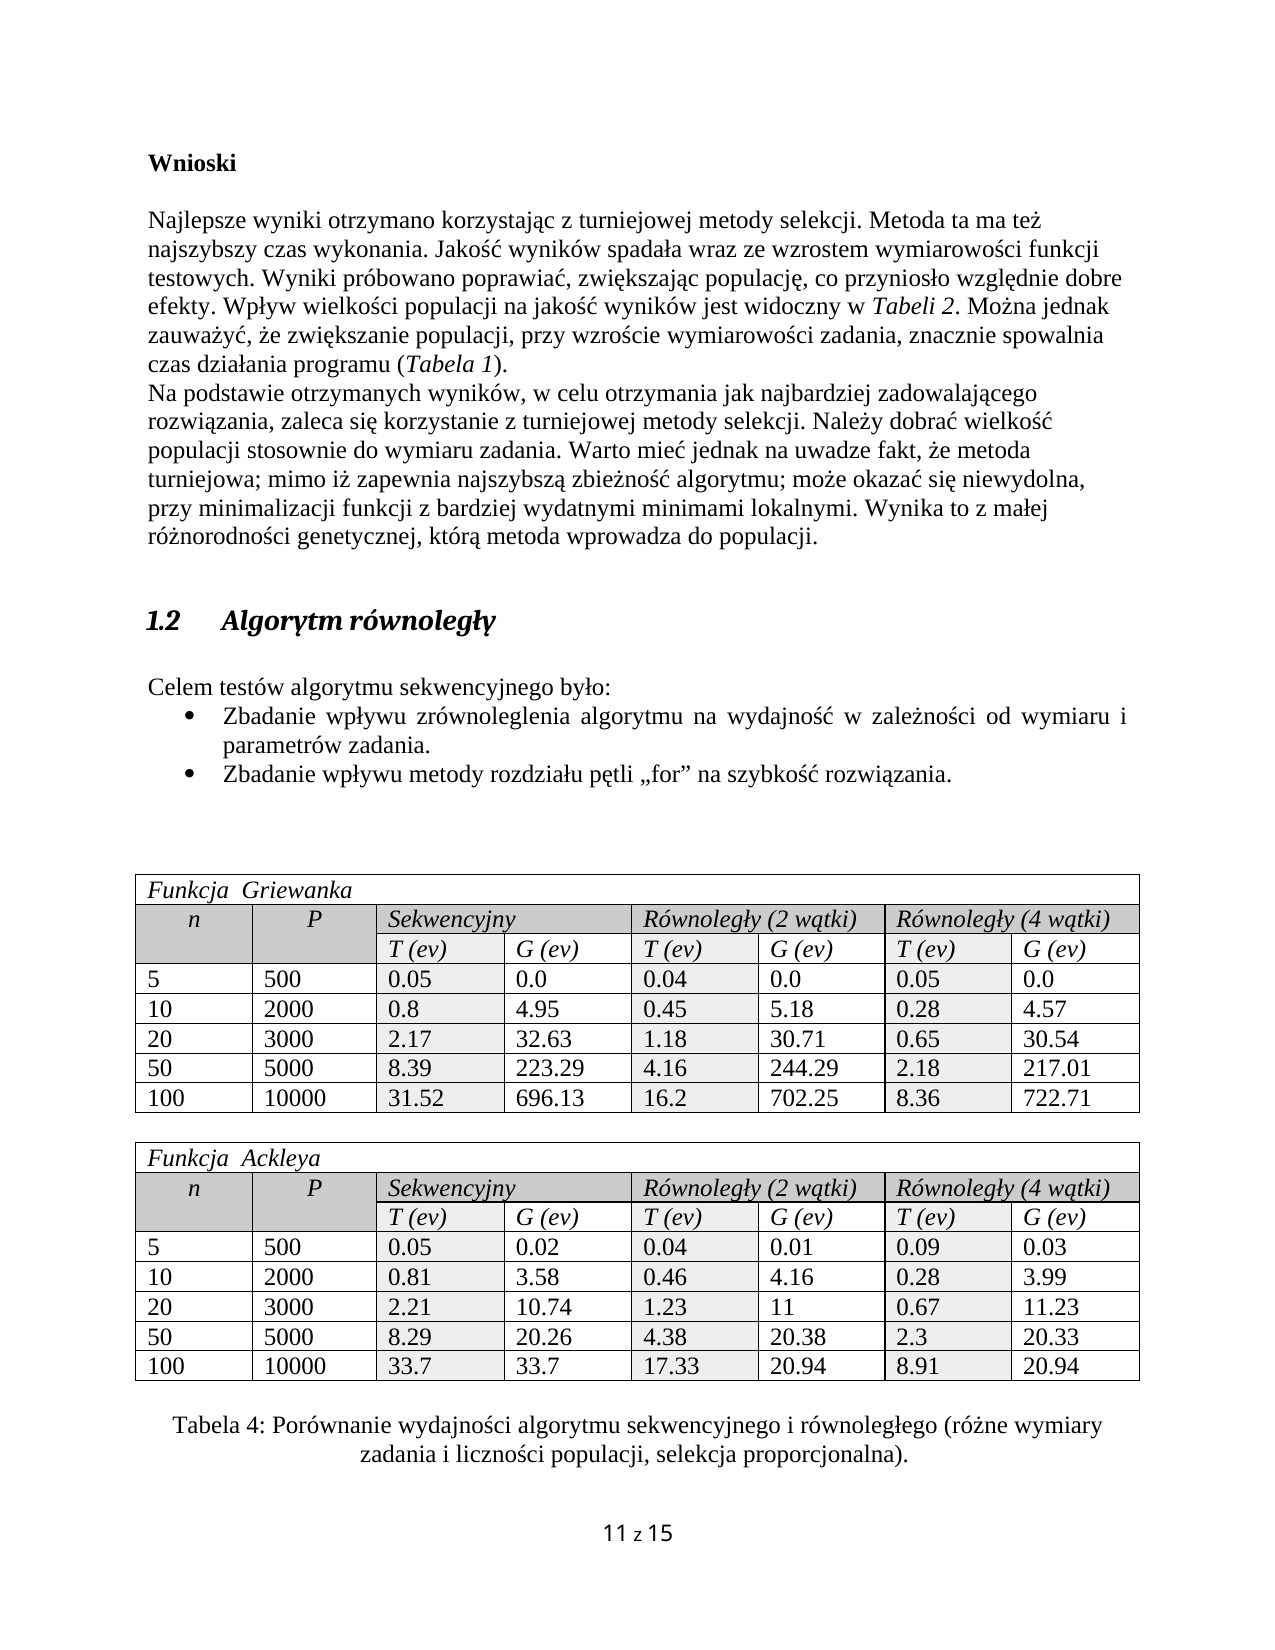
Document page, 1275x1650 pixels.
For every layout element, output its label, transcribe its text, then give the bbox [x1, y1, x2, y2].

table_cell 10.74 [505, 1292, 631, 1321]
table_cell 217.01 [1012, 1054, 1139, 1082]
table_cell 8.36 [886, 1083, 1011, 1112]
table_cell 11 [759, 1292, 884, 1321]
table_cell 10 [136, 1262, 252, 1291]
table_cell 0.45 [632, 994, 758, 1023]
table_cell 4.95 [505, 994, 631, 1023]
table_cell 10 [136, 994, 252, 1023]
table_cell G (ev) [505, 1203, 631, 1231]
table_cell G (ev) [759, 934, 884, 963]
table_cell 8.91 [886, 1351, 1011, 1380]
table_cell Równoległy (4 wątki) [886, 1173, 1139, 1201]
table_header Funkcja Ackleya [136, 1143, 1139, 1172]
table_cell 1.23 [632, 1292, 758, 1321]
table_cell 2000 [253, 994, 376, 1023]
list Zbadanie wpływu zrównoleglenia algorytmu na wydajność w zależności od wymiaru i parametrów zadania. [185, 701, 1127, 759]
table_cell Równoległy (2 wątki) [632, 1173, 884, 1201]
table_cell 0.04 [632, 964, 758, 993]
table_cell T (ev) [632, 1203, 758, 1231]
table_cell 3.58 [505, 1262, 631, 1291]
table_cell 4.16 [759, 1262, 884, 1291]
text Wnioski [148, 148, 1127, 176]
table_cell 33.7 [505, 1351, 631, 1380]
table_cell 0.04 [632, 1232, 758, 1261]
table_cell 0.65 [886, 1024, 1011, 1052]
table_cell 20.38 [759, 1322, 884, 1350]
table_cell 33.7 [377, 1351, 504, 1380]
table_cell 0.05 [377, 1232, 504, 1261]
subtitle Algorytm równoległy [146, 604, 1127, 637]
table_cell 0.28 [886, 1262, 1011, 1291]
table_cell 2.3 [886, 1322, 1011, 1350]
table_cell Równoległy (2 wątki) [632, 905, 884, 933]
table_cell 0.81 [377, 1262, 504, 1291]
table_cell T (ev) [886, 1203, 1011, 1231]
table_cell 16.2 [632, 1083, 758, 1112]
table_cell 722.71 [1012, 1083, 1139, 1112]
table_cell 0.67 [886, 1292, 1011, 1321]
table_cell 0.02 [505, 1232, 631, 1261]
table_cell T (ev) [886, 934, 1011, 963]
text Tabela 4: Porównanie wydajności algorytmu sekwencyjnego i równoległego (różne wymiary zadania i liczności populacji, selekcja proporcjonalna). [148, 1410, 1127, 1467]
table_cell T (ev) [377, 934, 504, 963]
table_cell 4.57 [1012, 994, 1139, 1023]
table_cell 0.01 [759, 1232, 884, 1261]
table_cell 0.05 [377, 964, 504, 993]
text Celem testów algorytmu sekwencyjnego było: [148, 672, 1127, 701]
table_cell 1.18 [632, 1024, 758, 1052]
table_cell 0.0 [505, 964, 631, 993]
table_cell Równoległy (4 wątki) [886, 905, 1139, 933]
table_cell n [136, 905, 252, 963]
table_cell 244.29 [759, 1054, 884, 1082]
table_cell 30.71 [759, 1024, 884, 1052]
table_cell 0.05 [886, 964, 1011, 993]
table_cell 4.16 [632, 1054, 758, 1082]
text Najlepsze wyniki otrzymano korzystając z turniejowej metody selekcji. Metoda ta ma też najszybszy czas wykonania. Jakość wyników spadała wraz ze wzrostem wymiarowości funkcji testowych. Wyniki próbowano poprawiać, zwiększając populację, co przyniosło względnie dobre efekty. Wpływ wielkości populacji na jakość wyników jest widoczny w Tabeli 2. Można jednak zauważyć, że zwiększanie populacji, przy wzroście wymiarowości zadania, znacznie spowalnia czas działania programu (Tabela 1). [148, 205, 1127, 378]
table_cell 20 [136, 1292, 252, 1321]
table_cell Sekwencyjny [377, 905, 631, 933]
table_cell G (ev) [759, 1203, 884, 1231]
table_cell 31.52 [377, 1083, 504, 1112]
table_cell 10000 [253, 1083, 376, 1112]
table_cell 0.0 [1012, 964, 1139, 993]
table_cell 100 [136, 1351, 252, 1380]
table_cell 17.33 [632, 1351, 758, 1380]
table_cell 2.17 [377, 1024, 504, 1052]
table_cell T (ev) [632, 934, 758, 963]
table_cell 223.29 [505, 1054, 631, 1082]
table_cell 50 [136, 1054, 252, 1082]
table_cell 5.18 [759, 994, 884, 1023]
table_cell P [253, 905, 376, 963]
table_cell G (ev) [505, 934, 631, 963]
table_cell 0.0 [759, 964, 884, 993]
table_cell 10000 [253, 1351, 376, 1380]
table_cell 5000 [253, 1054, 376, 1082]
table_cell 3000 [253, 1024, 376, 1052]
table_cell 500 [253, 964, 376, 993]
table_cell 20 [136, 1024, 252, 1052]
table_cell T (ev) [377, 1203, 504, 1231]
table_cell 3000 [253, 1292, 376, 1321]
table_cell 5 [136, 964, 252, 993]
table_cell 4.38 [632, 1322, 758, 1350]
text Na podstawie otrzymanych wyników, w celu otrzymania jak najbardziej zadowalającego rozwiązania, zaleca się korzystanie z turniejowej metody selekcji. Należy dobrać wielkość populacji stosownie do wymiaru zadania. Warto mieć jednak na uwadze fakt, że metoda turniejowa; mimo iż zapewnia najszybszą zbieżność algorytmu; może okazać się niewydolna, przy minimalizacji funkcji z bardziej wydatnymi minimami lokalnymi. Wynika to z małej różnorodności genetycznej, którą metoda wprowadza do populacji. [148, 378, 1127, 550]
table_cell 0.09 [886, 1232, 1011, 1261]
table_cell 500 [253, 1232, 376, 1261]
table_cell 0.28 [886, 994, 1011, 1023]
list Zbadanie wpływu metody rozdziału pętli „for” na szybkość rozwiązania. [185, 759, 1127, 787]
table_cell 5000 [253, 1322, 376, 1350]
table_cell 702.25 [759, 1083, 884, 1112]
table_cell 8.39 [377, 1054, 504, 1082]
table_cell 0.03 [1012, 1232, 1139, 1261]
table_cell 11.23 [1012, 1292, 1139, 1321]
table_cell 20.94 [1012, 1351, 1139, 1380]
table_cell G (ev) [1012, 1203, 1139, 1231]
table_cell 8.29 [377, 1322, 504, 1350]
table_cell 696.13 [505, 1083, 631, 1112]
table_cell 20.26 [505, 1322, 631, 1350]
table_cell 100 [136, 1083, 252, 1112]
table_cell 32.63 [505, 1024, 631, 1052]
table_cell 5 [136, 1232, 252, 1261]
table_cell G (ev) [1012, 934, 1139, 963]
table_cell Sekwencyjny [377, 1173, 631, 1201]
table_cell 2000 [253, 1262, 376, 1291]
table_header Funkcja Griewanka [136, 875, 1139, 903]
table_cell n [136, 1173, 252, 1231]
table_cell 0.46 [632, 1262, 758, 1291]
table_cell 50 [136, 1322, 252, 1350]
table_cell 2.18 [886, 1054, 1011, 1082]
table_cell 20.33 [1012, 1322, 1139, 1350]
table_cell 2.21 [377, 1292, 504, 1321]
table_cell 0.8 [377, 994, 504, 1023]
table_cell 3.99 [1012, 1262, 1139, 1291]
table_cell 20.94 [759, 1351, 884, 1380]
table_cell 30.54 [1012, 1024, 1139, 1052]
table_cell P [253, 1173, 376, 1231]
